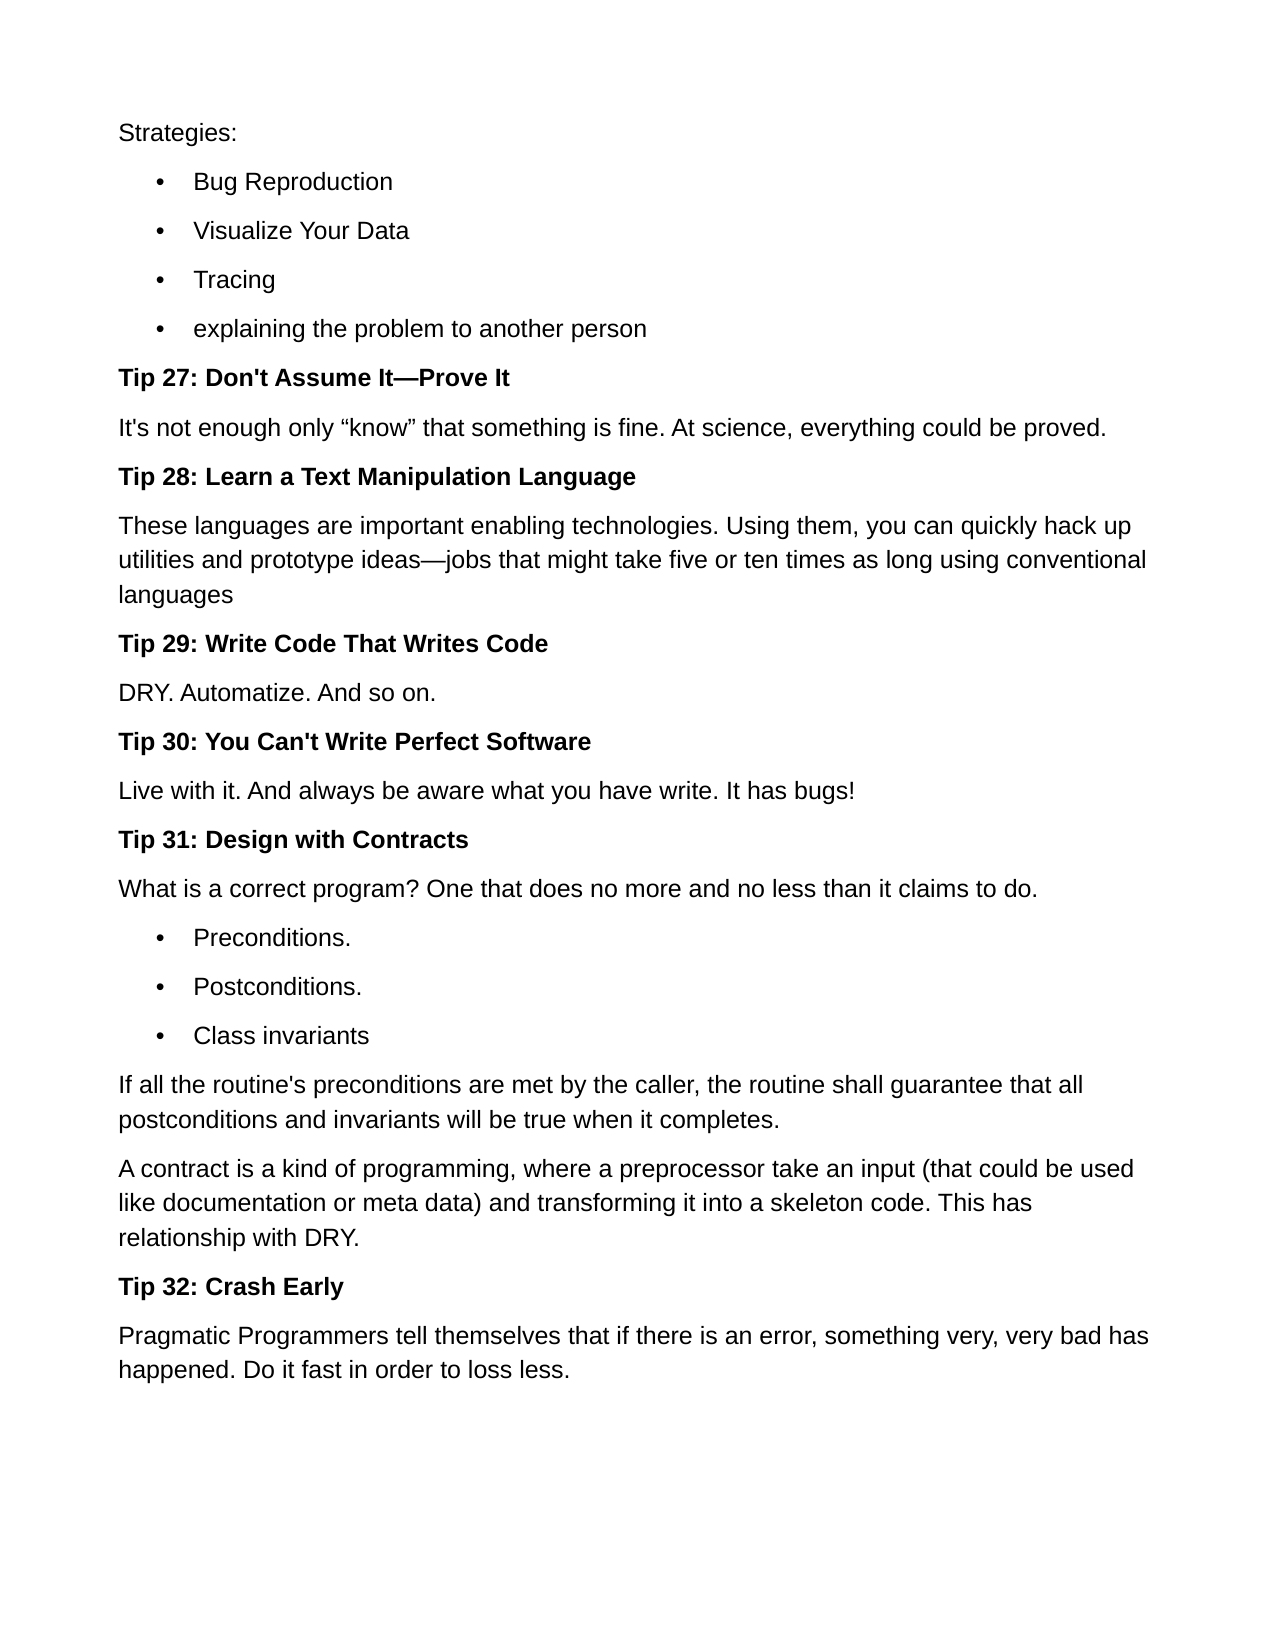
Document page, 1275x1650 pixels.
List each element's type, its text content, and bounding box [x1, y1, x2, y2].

text DRY. Automatize. And so on. [118, 678, 1157, 706]
list explaining the problem to another person [156, 314, 1157, 343]
text Tip 29: Write Code That Writes Code [118, 629, 1157, 657]
text It's not enough only “know” that something is fine. At science, everything could be proved. [118, 412, 1157, 441]
text Pragmatic Programmers tell themselves that if there is an error, something very, very bad has happened. Do it fast in order to loss less. [118, 1321, 1157, 1384]
text Tip 31: Design with Contracts [118, 825, 1157, 854]
text Tip 28: Learn a Text Manipulation Language [118, 462, 1157, 490]
text These languages are important enabling technologies. Using them, you can quickly hack up utilities and prototype ideas—jobs that might take five or ten times as long using conventional languages [118, 511, 1157, 608]
list Class invariants [156, 1021, 1157, 1050]
text Live with it. And always be aware what you have write. It has bugs! [118, 776, 1157, 804]
list Bug Reproduction [156, 167, 1157, 196]
list Tracing [156, 265, 1157, 294]
text Tip 27: Don't Assume It—Prove It [118, 363, 1157, 392]
text Tip 30: You Can't Write Perfect Software [118, 727, 1157, 756]
list Visualize Your Data [156, 216, 1157, 245]
text If all the routine's preconditions are met by the caller, the routine shall guarantee that all postconditions and invariants will be true when it completes. [118, 1070, 1157, 1133]
text Tip 32: Crash Early [118, 1272, 1157, 1301]
text What is a correct program? One that does no more and no less than it claims to do. [118, 874, 1157, 903]
text Strategies: [118, 118, 1157, 147]
list Preconditions. [156, 923, 1157, 952]
text A contract is a kind of programming, where a preprocessor take an input (that could be used like documentation or meta data) and transforming it into a skeleton code. This has relationship with DRY. [118, 1154, 1157, 1251]
list Postconditions. [156, 972, 1157, 1001]
